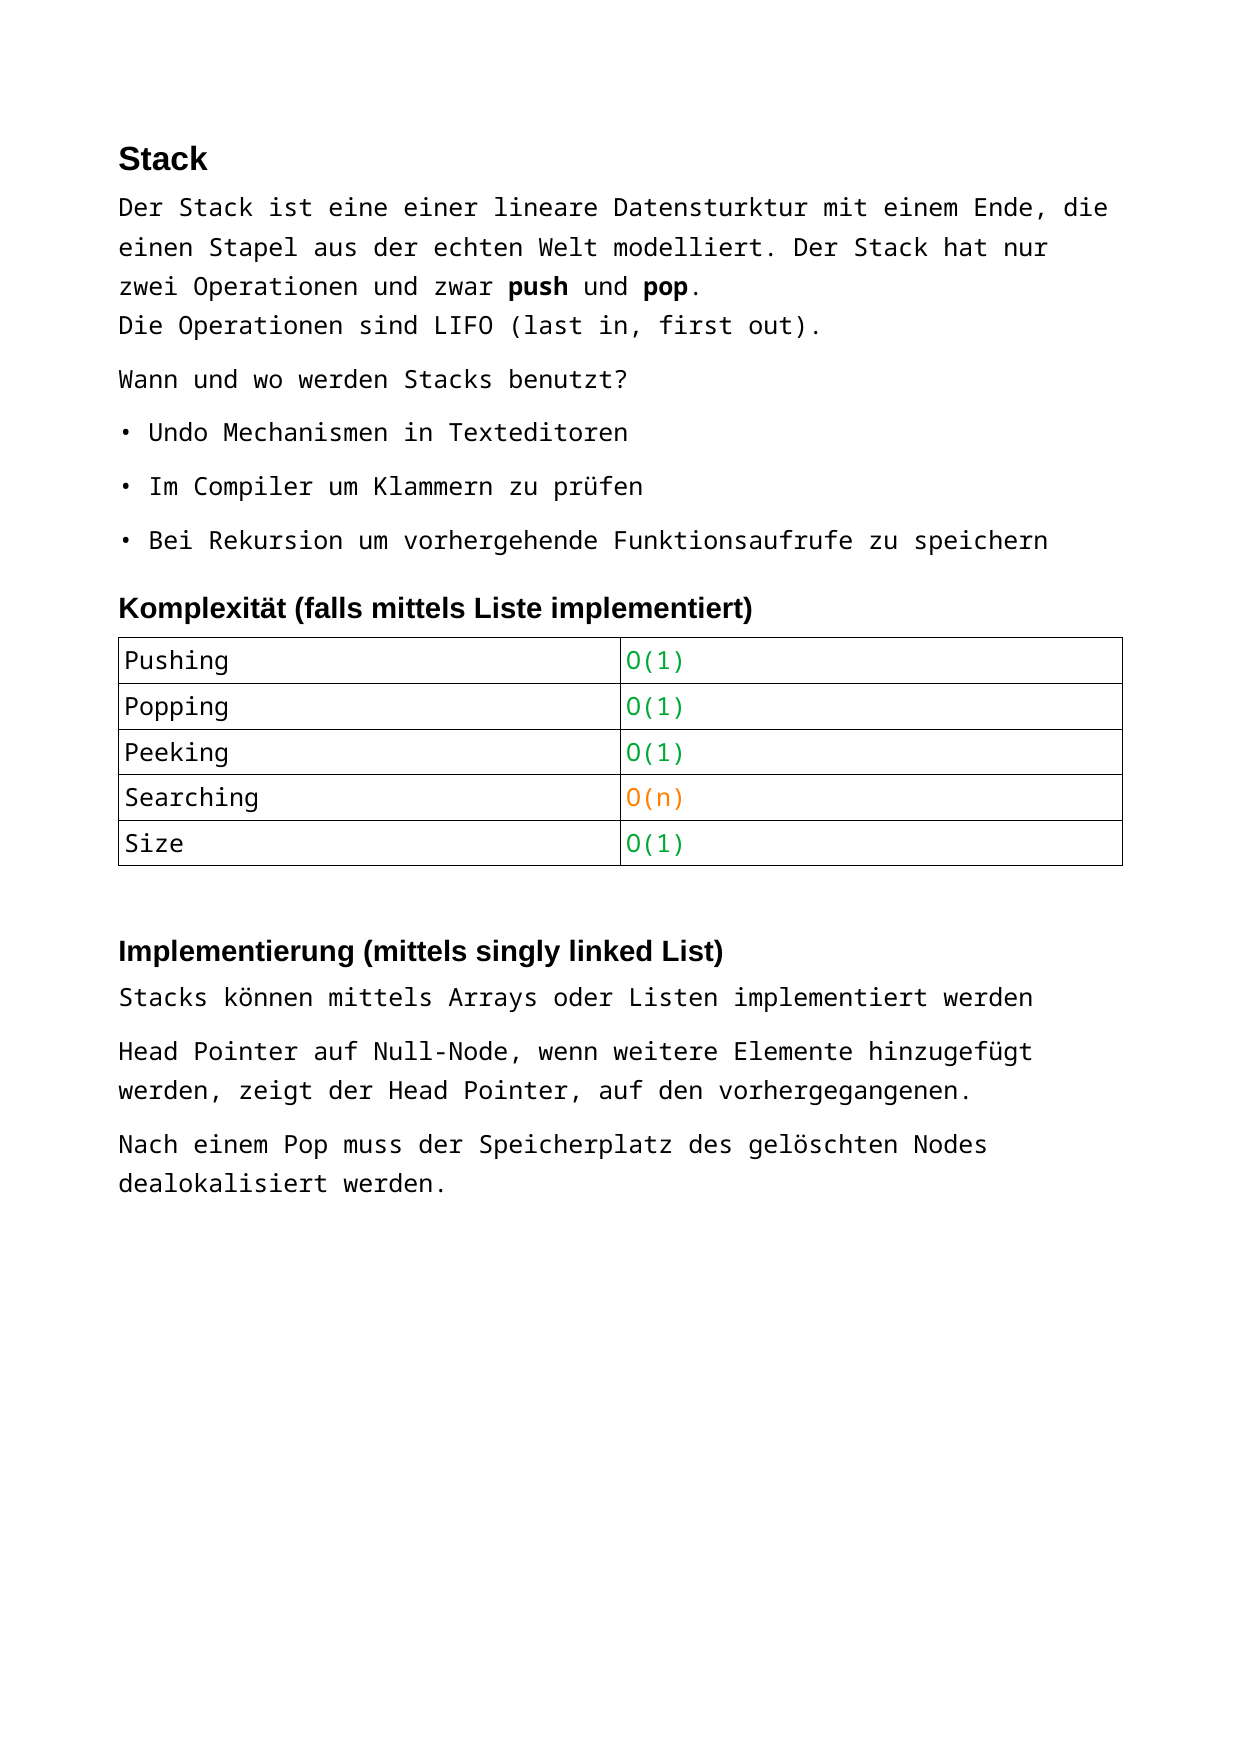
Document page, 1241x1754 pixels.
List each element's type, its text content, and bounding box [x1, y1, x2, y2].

table_cell O(1) [621, 684, 1122, 728]
text Nach einem Pop muss der Speicherplatz des gelöschten Nodes dealokalisiert werden. [118, 1127, 1122, 1200]
table_header Pushing [119, 638, 620, 683]
text • Undo Mechanismen in Texteditoren [118, 415, 1122, 449]
table_cell Peeking [119, 730, 620, 774]
subtitle Stack [118, 139, 1122, 178]
table_cell Searching [119, 775, 620, 820]
text Head Pointer auf Null-Node, wenn weitere Elemente hinzugefügt werden, zeigt der Head Pointer, auf den vorhergegangenen. [118, 1034, 1122, 1107]
subtitle Implementierung (mittels singly linked List) [118, 934, 1122, 967]
table_cell O(1) [621, 821, 1122, 865]
subtitle Komplexität (falls mittels Liste implementiert) [118, 591, 1122, 625]
table_cell Size [119, 821, 620, 865]
text Der Stack ist eine einer lineare Datensturktur mit einem Ende, die einen Stapel aus der echten Welt modelliert. Der Stack hat nur zwei Operationen und zwar push und pop. Die Operationen sind LIFO (last in, first out). [118, 190, 1122, 342]
table_cell Popping [119, 684, 620, 728]
table_cell O(n) [621, 775, 1122, 820]
table_header O(1) [621, 638, 1122, 683]
text Stacks können mittels Arrays oder Listen implementiert werden [118, 980, 1122, 1014]
text Wann und wo werden Stacks benutzt? [118, 361, 1122, 395]
text • Im Compiler um Klammern zu prüfen [118, 469, 1122, 503]
text • Bei Rekursion um vorhergehende Funktionsaufrufe zu speichern [118, 523, 1122, 557]
table_cell O(1) [621, 730, 1122, 774]
